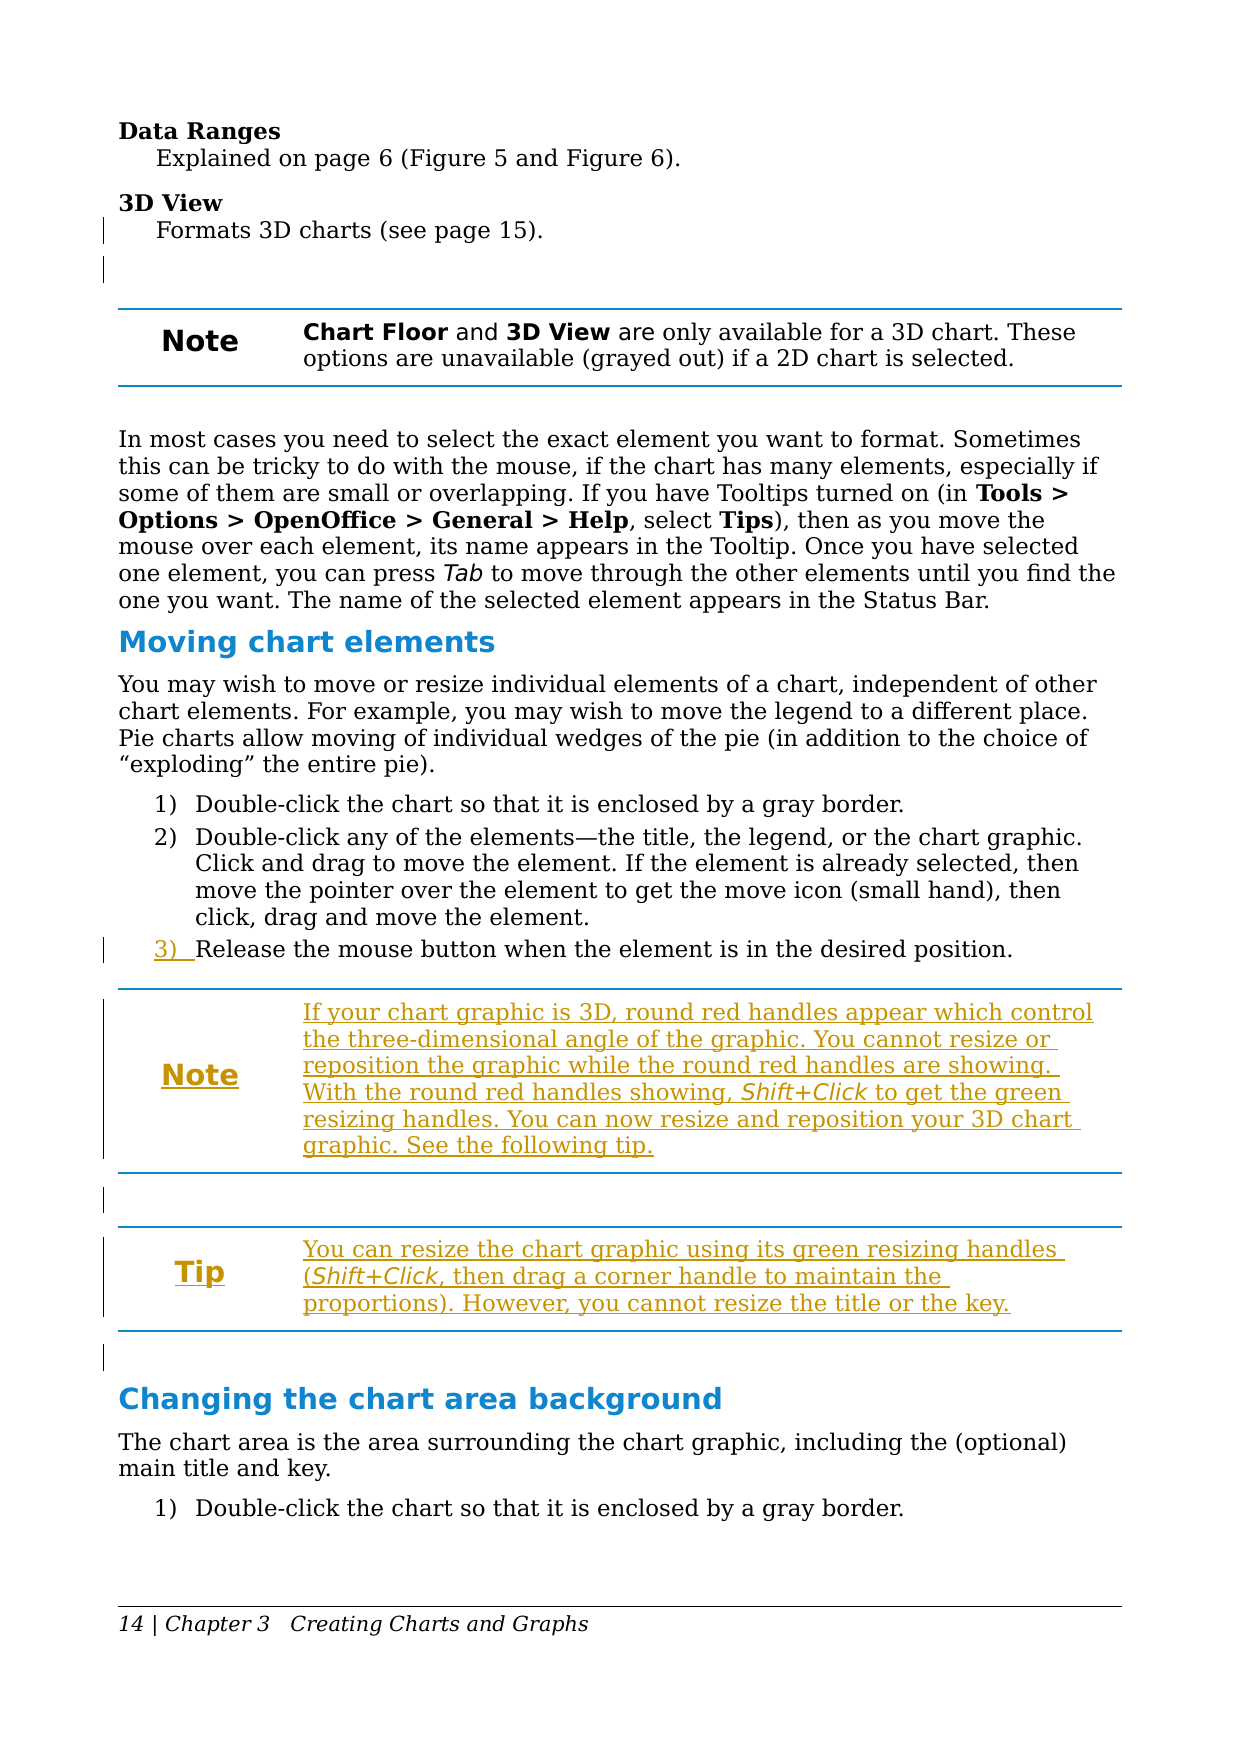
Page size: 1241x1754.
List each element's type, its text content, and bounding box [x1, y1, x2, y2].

subtitle Changing the chart area background [118, 1382, 1122, 1416]
text In most cases you need to select the exact element you want to format. Sometimes this can be tricky to do with the mouse, if the chart has many elements, especially if some of them are small or overlapping. If you have Tooltips turned on (in Tools > Options > OpenOffice > General > Help, select Tips), then as you move the mouse over each element, its name appears in the Tooltip. Once you have selected one element, you can press Tab to move through the other elements until you find the one you want. The name of the selected element appears in the Status Bar. [118, 426, 1122, 613]
table_header You can resize the chart graphic using its green resizing handles (Shift+Click, then drag a corner handle to maintain the proportions). However, you cannot resize the title or the key. [281, 1228, 1122, 1329]
table_header Note [118, 990, 281, 1172]
table_header Chart Floor and 3D View are only available for a 3D chart. These options are unavailable (grayed out) if a 2D chart is selected. [281, 310, 1122, 385]
table_header If your chart graphic is 3D, round red handles appear which control the three-dimensional angle of the graphic. You cannot resize or reposition the graphic while the round red handles are showing. With the round red handles showing, Shift+Click to get the green resizing handles. You can now resize and reposition your 3D chart graphic. See the following tip. [281, 990, 1122, 1172]
list Double-click any of the elements—the title, the legend, or the chart graphic. Click and drag to move the element. If the element is already selected, then move the pointer over the element to get the move icon (small hand), then click, drag and move the element. [177, 824, 1122, 930]
subtitle Moving chart elements [118, 625, 1122, 659]
text The chart area is the area surrounding the chart graphic, including the (optional) main title and key. [118, 1429, 1122, 1482]
text 3D View [118, 190, 1122, 217]
text Data Ranges [118, 118, 1122, 145]
list Release the mouse button when the element is in the desired position. [177, 937, 1122, 963]
list Double-click the chart so that it is enclosed by a gray border. [177, 791, 1122, 817]
text Formats 3D charts (see page 15). [156, 217, 1122, 283]
list Double-click the chart so that it is enclosed by a gray border. [177, 1495, 1122, 1521]
text Explained on page 6 (Figure 5 and Figure 6). [156, 145, 1122, 172]
table_header Note [118, 310, 281, 385]
text You may wish to move or resize individual elements of a chart, independent of other chart elements. For example, you may wish to move the legend to a different place. Pie charts allow moving of individual wedges of the pie (in addition to the choice of “exploding” the entire pie). [118, 672, 1122, 778]
table_header Tip [118, 1228, 281, 1329]
